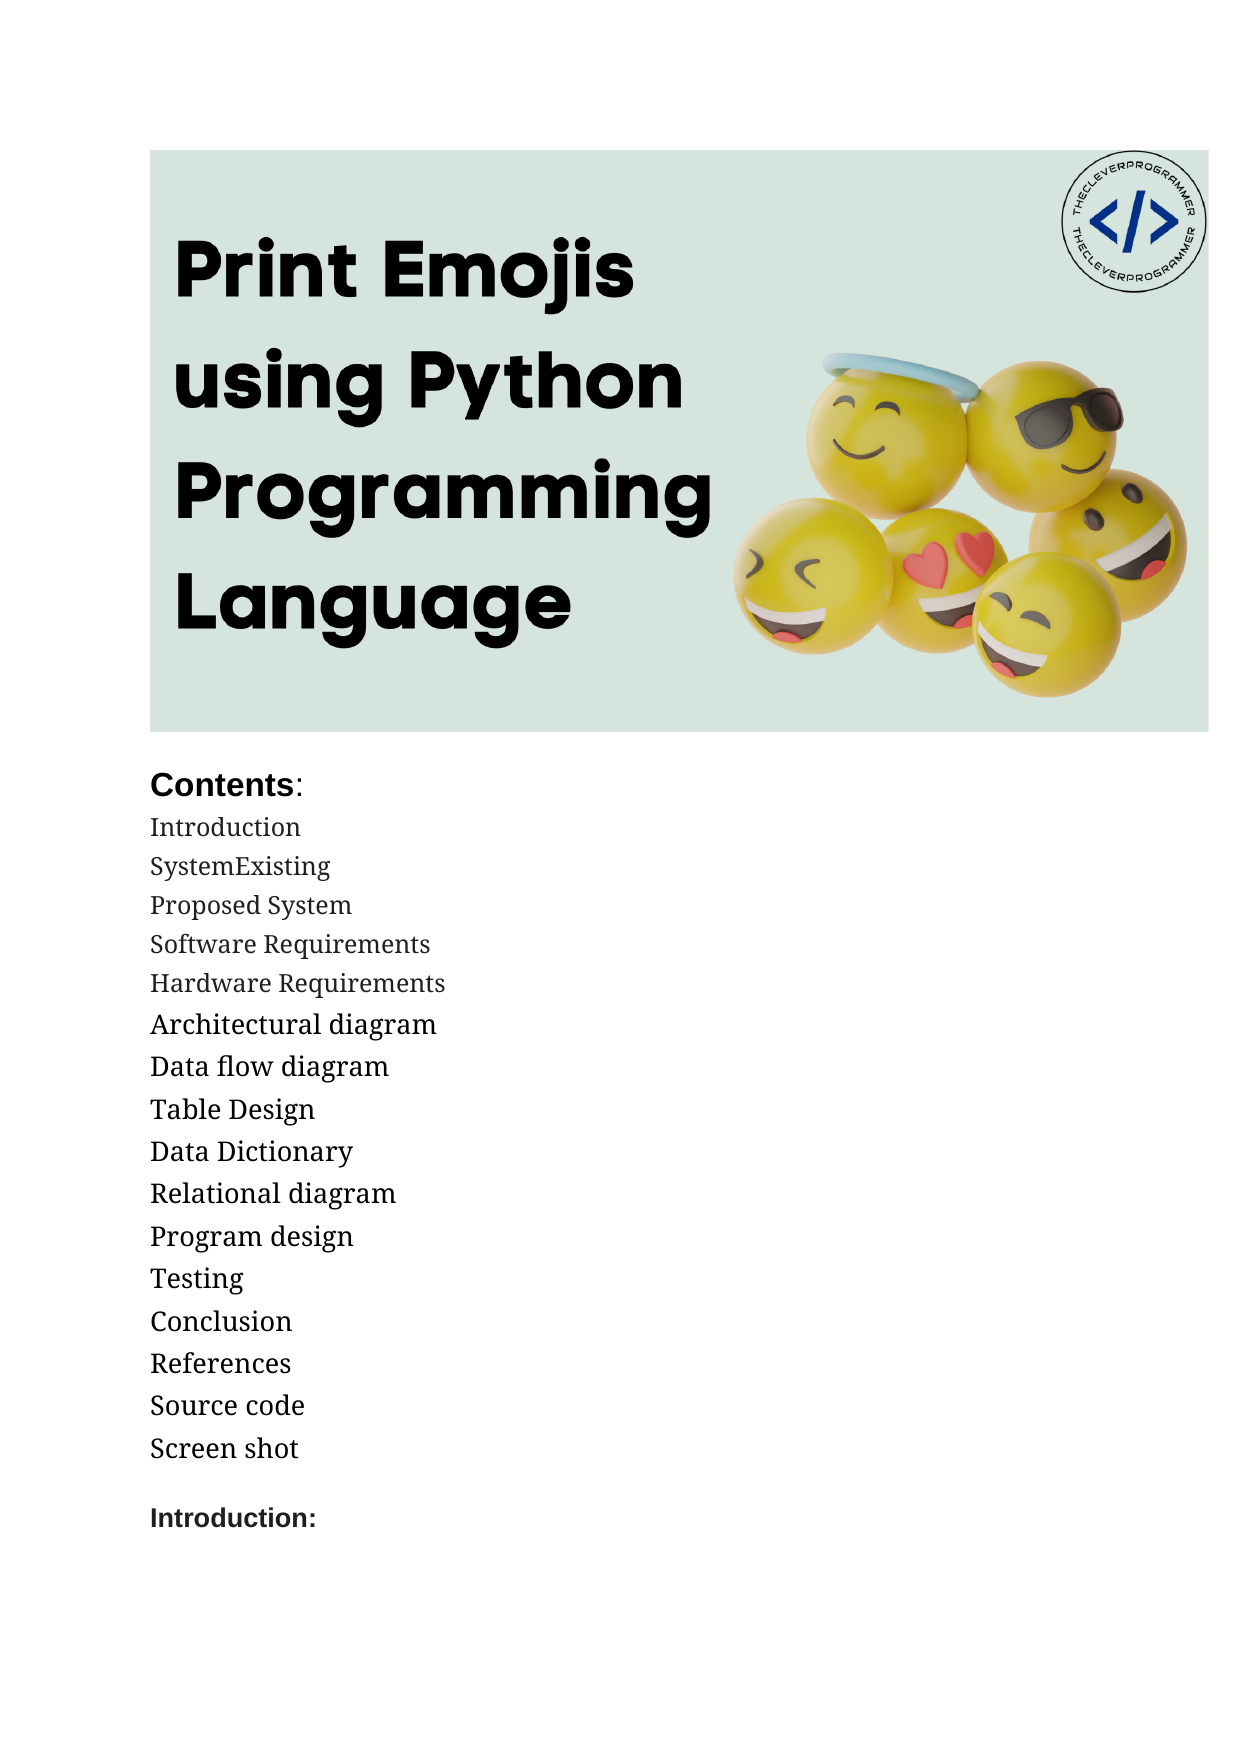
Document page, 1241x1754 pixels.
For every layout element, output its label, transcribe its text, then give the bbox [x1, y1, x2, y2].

text Software Requirements [150, 927, 1090, 961]
text Testing [150, 1260, 1090, 1297]
text Program design [150, 1217, 1090, 1254]
text Data flow diagram [150, 1048, 1090, 1084]
text Source code [150, 1387, 1090, 1424]
text Proposed System [150, 888, 1090, 922]
text Screen shot [150, 1429, 1090, 1466]
text References [150, 1344, 1090, 1381]
text Conclusion [150, 1302, 1090, 1339]
text Hardware Requirements [150, 966, 1090, 1000]
text Architectural diagram [150, 1005, 1090, 1042]
picture [150, 150, 1209, 732]
text Table Design [150, 1090, 1090, 1127]
text Data Dictionary [150, 1132, 1090, 1169]
text Contents: [150, 765, 1090, 804]
text SystemExisting [150, 849, 1090, 883]
text Introduction [150, 809, 1090, 843]
text Relational diagram [150, 1175, 1090, 1212]
text Introduction: [150, 1502, 1090, 1533]
